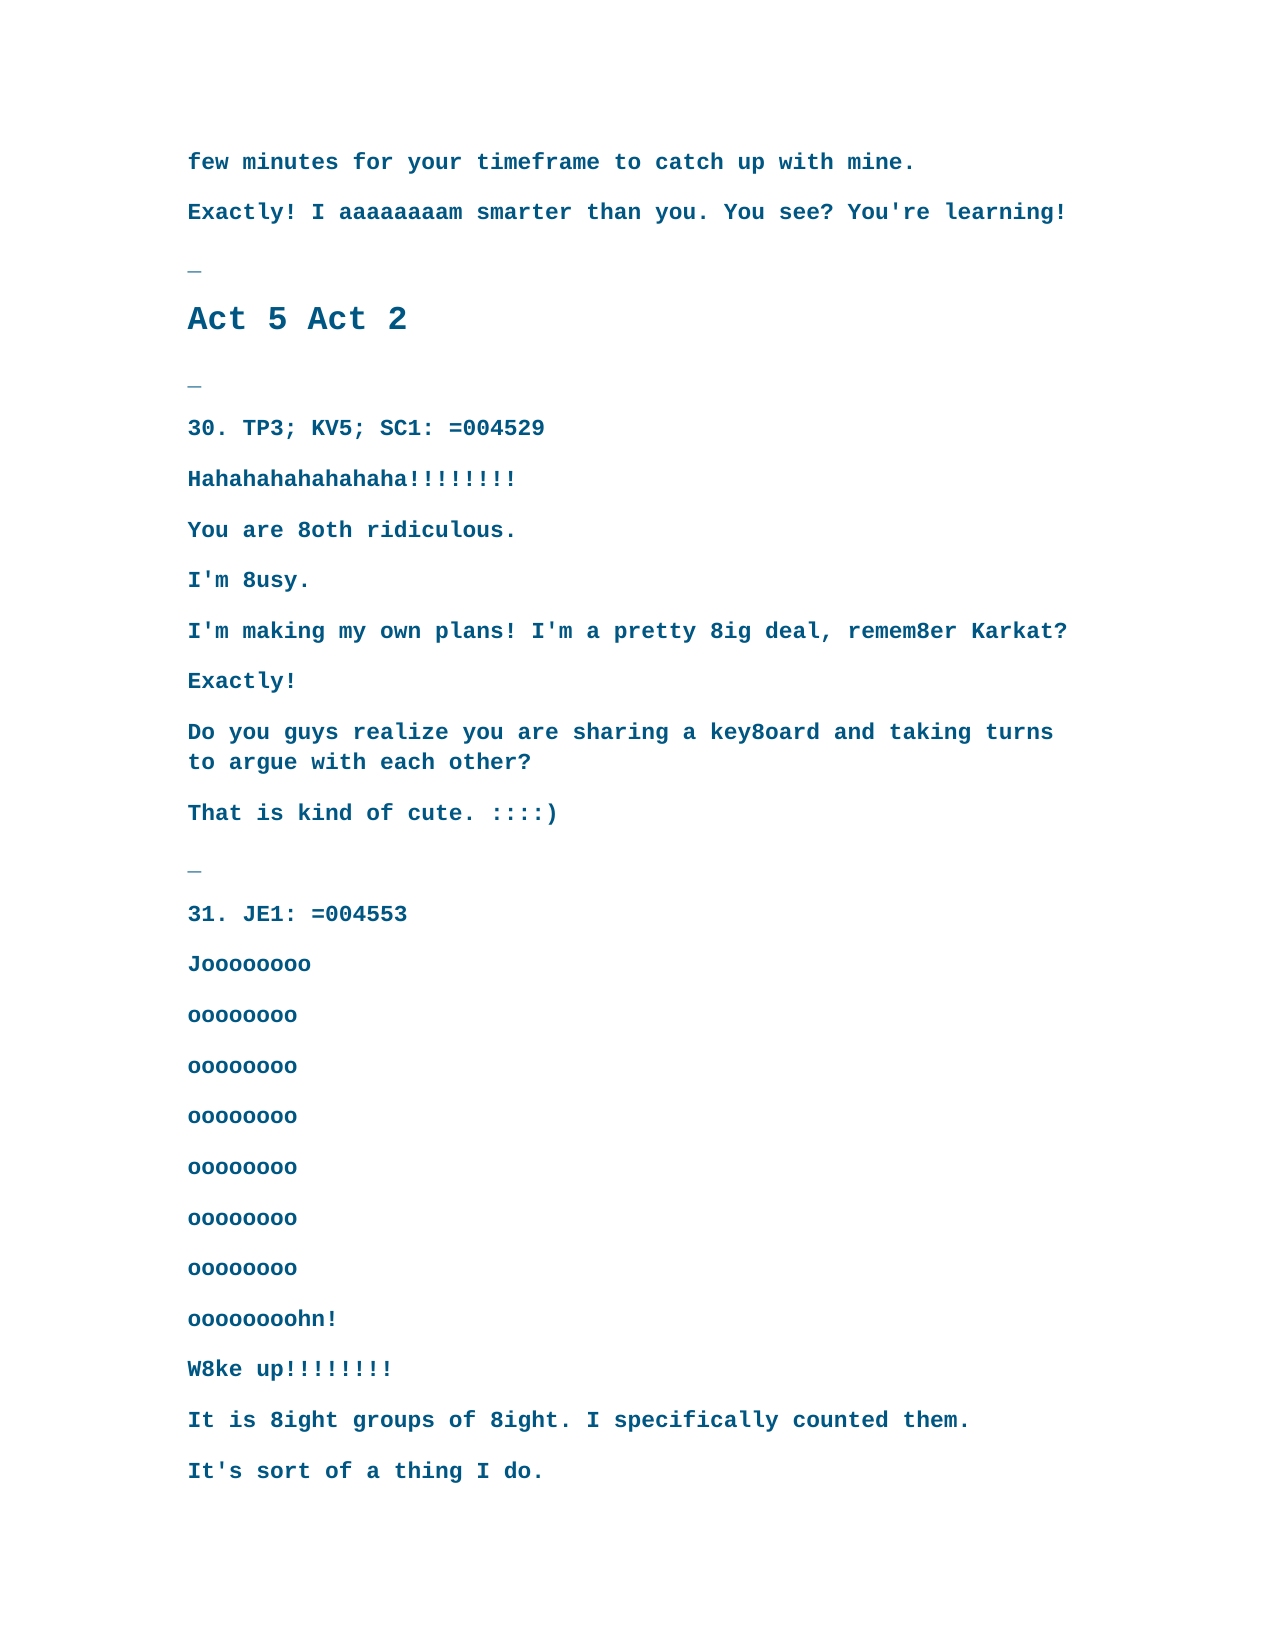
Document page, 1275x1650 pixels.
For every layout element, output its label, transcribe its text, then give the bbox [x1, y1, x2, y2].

text oooooooo [187, 1206, 1087, 1232]
text Hahahahahahahaha!!!!!!!! [187, 467, 1087, 493]
text _ [187, 366, 1087, 392]
text I'm making my own plans! I'm a pretty 8ig deal, remem8er Karkat? [187, 619, 1087, 645]
text oooooooo [187, 1155, 1087, 1181]
text Do you guys realize you are sharing a key8oard and taking turns to argue with each other? [187, 721, 1087, 776]
text That is kind of cute. ::::) [187, 801, 1087, 827]
text few minutes for your timeframe to catch up with mine. [187, 150, 1087, 176]
text It's sort of a thing I do. [187, 1459, 1087, 1485]
text Exactly! [187, 670, 1087, 696]
text Exactly! I aaaaaaaam smarter than you. You see? You're learning! [187, 201, 1087, 227]
text Joooooooo [187, 953, 1087, 979]
text 30. TP3; KV5; SC1: =004529 [187, 417, 1087, 443]
text 31. JE1: =004553 [187, 902, 1087, 928]
text W8ke up!!!!!!!! [187, 1358, 1087, 1384]
text oooooooo [187, 1105, 1087, 1131]
text oooooooo [187, 1257, 1087, 1282]
text It is 8ight groups of 8ight. I specifically counted them. [187, 1408, 1087, 1434]
text I'm 8usy. [187, 569, 1087, 594]
text Act 5 Act 2 [187, 302, 1087, 340]
text oooooooo [187, 1003, 1087, 1029]
text _ [187, 852, 1087, 877]
text You are 8oth ridiculous. [187, 518, 1087, 544]
text _ [187, 251, 1087, 277]
text oooooooohn! [187, 1307, 1087, 1333]
text oooooooo [187, 1054, 1087, 1080]
